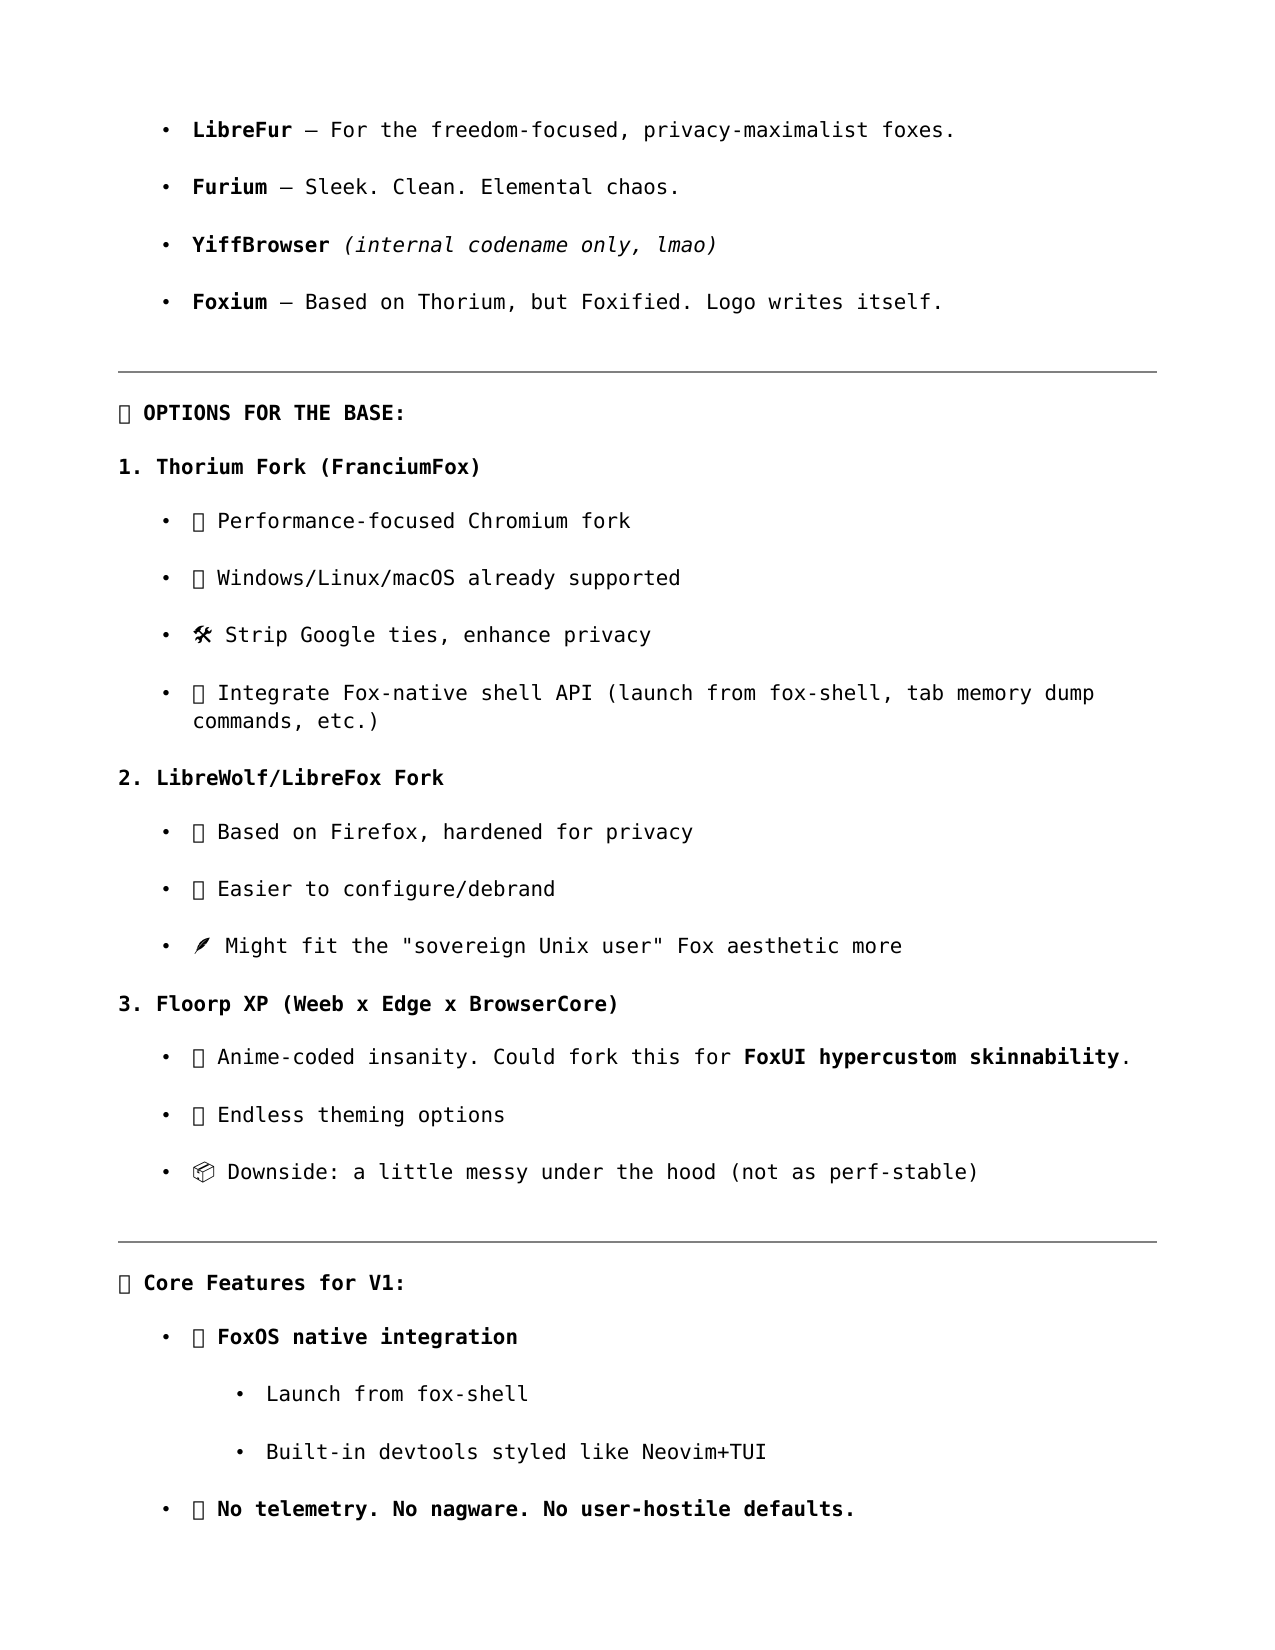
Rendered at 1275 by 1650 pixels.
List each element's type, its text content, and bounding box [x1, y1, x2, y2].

subtitle 🚀 OPTIONS FOR THE BASE: [118, 401, 1157, 426]
list 🪶 Might fit the "sovereign Unix user" Fox aesthetic more [162, 934, 1157, 958]
list Foxium – Based on Thorium, but Foxified. Logo writes itself. [162, 290, 1157, 314]
list LibreFur – For the freedom-focused, privacy-maximalist foxes. [162, 118, 1157, 142]
subtitle 3. Floorp XP (Weeb x Edge x BrowserCore) [118, 992, 1157, 1016]
list ✅ Windows/Linux/macOS already supported [162, 566, 1157, 591]
list 🎨 Endless theming options [162, 1103, 1157, 1127]
subtitle 2. LibreWolf/LibreFox Fork [118, 766, 1157, 790]
list 🧠 Easier to configure/debrand [162, 877, 1157, 901]
list 🛠️ Strip Google ties, enhance privacy [162, 623, 1157, 648]
list 📦 Downside: a little messy under the hood (not as perf-stable) [162, 1160, 1157, 1184]
list Built-in devtools styled like Neovim+TUI [236, 1440, 1157, 1464]
subtitle 🧰 Core Features for V1: [118, 1271, 1157, 1296]
list YiffBrowser (internal codename only, lmao) [162, 233, 1157, 257]
list 💀 Anime-coded insanity. Could fork this for FoxUI hypercustom skinnability. [162, 1045, 1157, 1069]
list 🧩 Integrate Fox-native shell API (launch from fox-shell, tab memory dump commands, etc.) [162, 681, 1157, 733]
list 🦉 Based on Firefox, hardened for privacy [162, 820, 1157, 844]
list Launch from fox-shell [236, 1382, 1157, 1407]
list 🔐 No telemetry. No nagware. No user-hostile defaults. [162, 1497, 1157, 1521]
list 🔥 Performance-focused Chromium fork [162, 509, 1157, 533]
list Furium – Sleek. Clean. Elemental chaos. [162, 175, 1157, 200]
subtitle 1. Thorium Fork (FranciumFox) [118, 455, 1157, 479]
list 🧪 FoxOS native integration [162, 1325, 1157, 1349]
